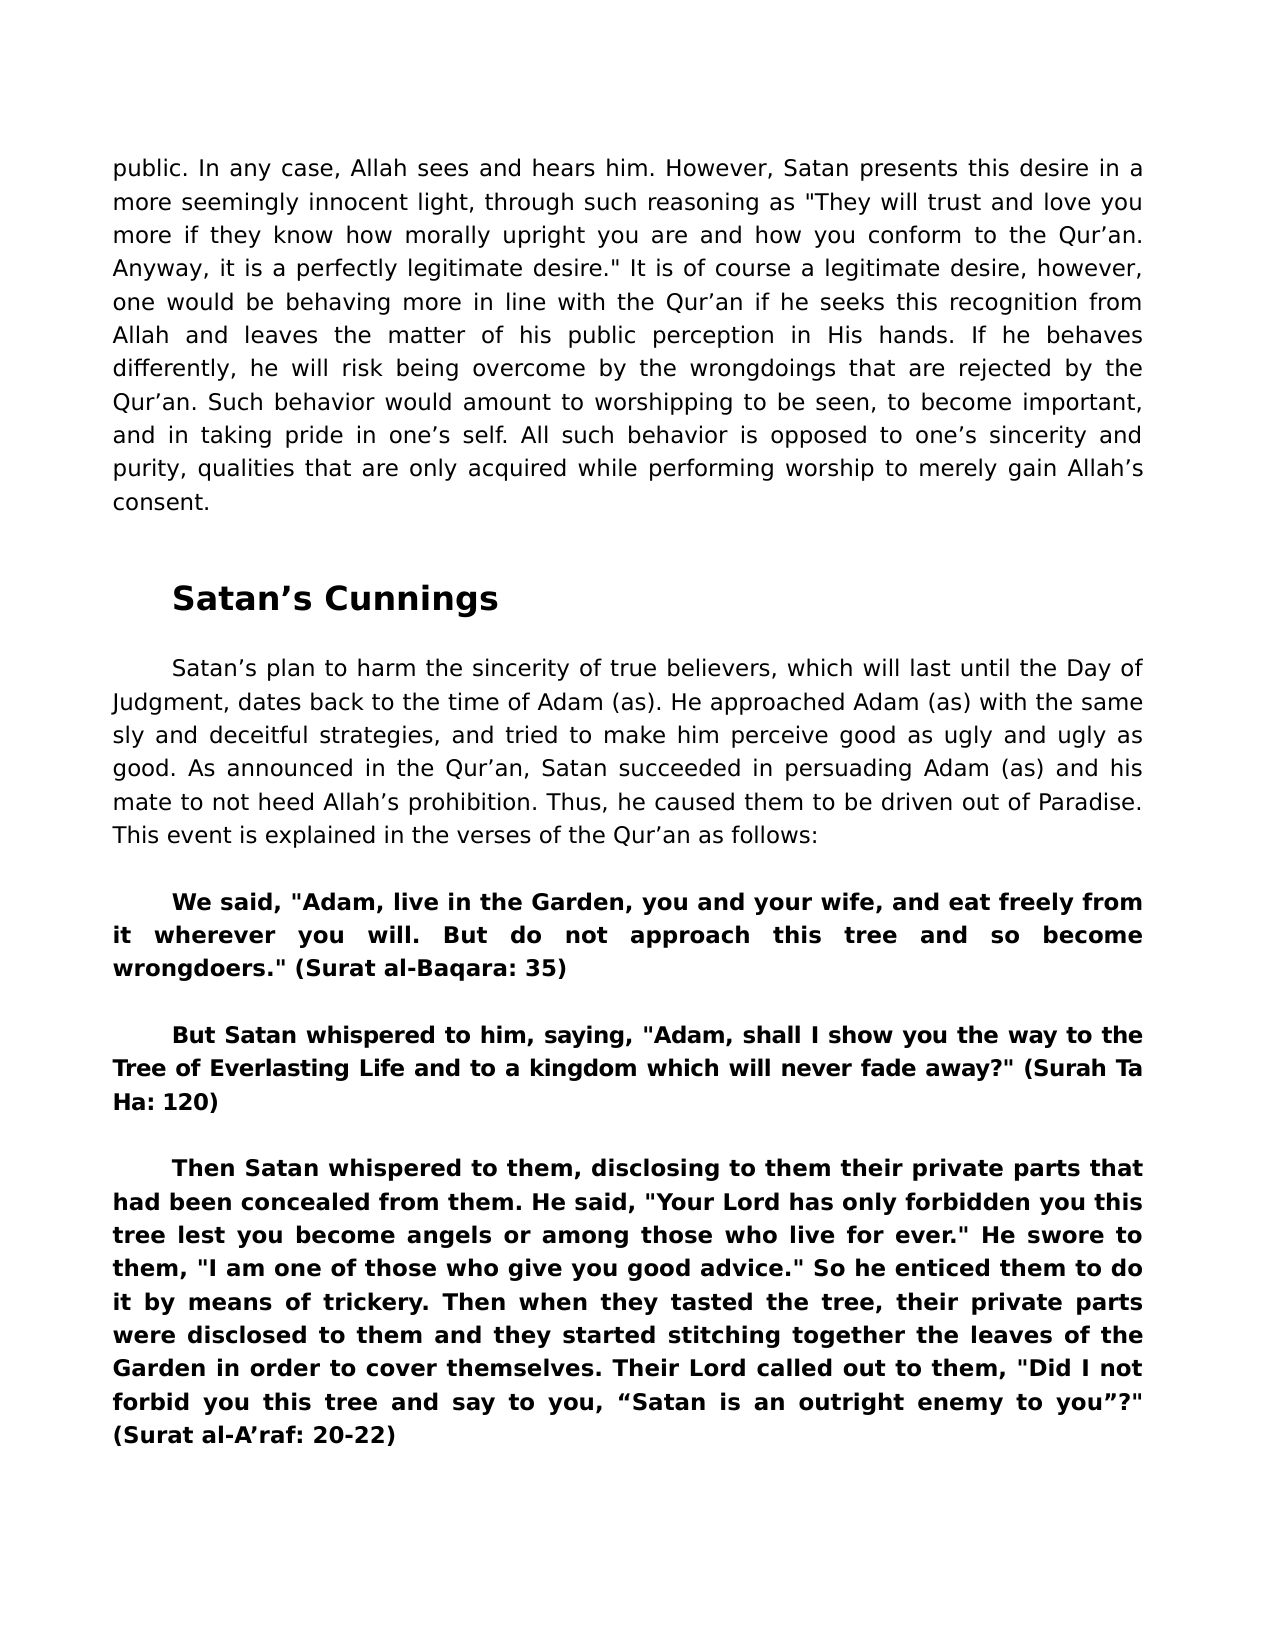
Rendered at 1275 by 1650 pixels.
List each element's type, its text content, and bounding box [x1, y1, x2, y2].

text But Satan whispered to him, saying, "Adam, shall I show you the way to the Tree of Everlasting Life and to a kingdom which will never fade away?" (Surah Ta Ha: 120) [112, 1017, 1145, 1117]
text Satan’s plan to harm the sincerity of true believers, which will last until the Day of Judgment, dates back to the time of Adam (as). He approached Adam (as) with the same sly and deceitful strategies, and tried to make him perceive good as ugly and ugly as good. As announced in the Qur’an, Satan succeeded in persuading Adam (as) and his mate to not heed Allah’s prohibition. Thus, he caused them to be driven out of Paradise. This event is explained in the verses of the Qur’an as follows: [112, 650, 1145, 850]
text Then Satan whispered to them, disclosing to them their private parts that had been concealed from them. He said, "Your Lord has only forbidden you this tree lest you become angels or among those who live for ever." He swore to them, "I am one of those who give you good advice." So he enticed them to do it by means of trickery. Then when they tasted the tree, their private parts were disclosed to them and they started stitching together the leaves of the Garden in order to cover themselves. Their Lord called out to them, "Did I not forbid you this tree and say to you, “Satan is an outright enemy to you”?" (Surat al-A’raf: 20-22) [112, 1150, 1145, 1450]
text Satan’s Cunnings [112, 583, 1145, 617]
text public. In any case, Allah sees and hears him. However, Satan presents this desire in a more seemingly innocent light, through such reasoning as "They will trust and love you more if they know how morally upright you are and how you conform to the Qur’an. Anyway, it is a perfectly legitimate desire." It is of course a legitimate desire, however, one would be behaving more in line with the Qur’an if he seeks this recognition from Allah and leaves the matter of his public perception in His hands. If he behaves differently, he will risk being overcome by the wrongdoings that are rejected by the Qur’an. Such behavior would amount to worshipping to be seen, to become important, and in taking pride in one’s self. All such behavior is opposed to one’s sincerity and purity, qualities that are only acquired while performing worship to merely gain Allah’s consent. [112, 150, 1145, 517]
text We said, "Adam, live in the Garden, you and your wife, and eat freely from it wherever you will. But do not approach this tree and so become wrongdoers." (Surat al-Baqara: 35) [112, 883, 1145, 983]
